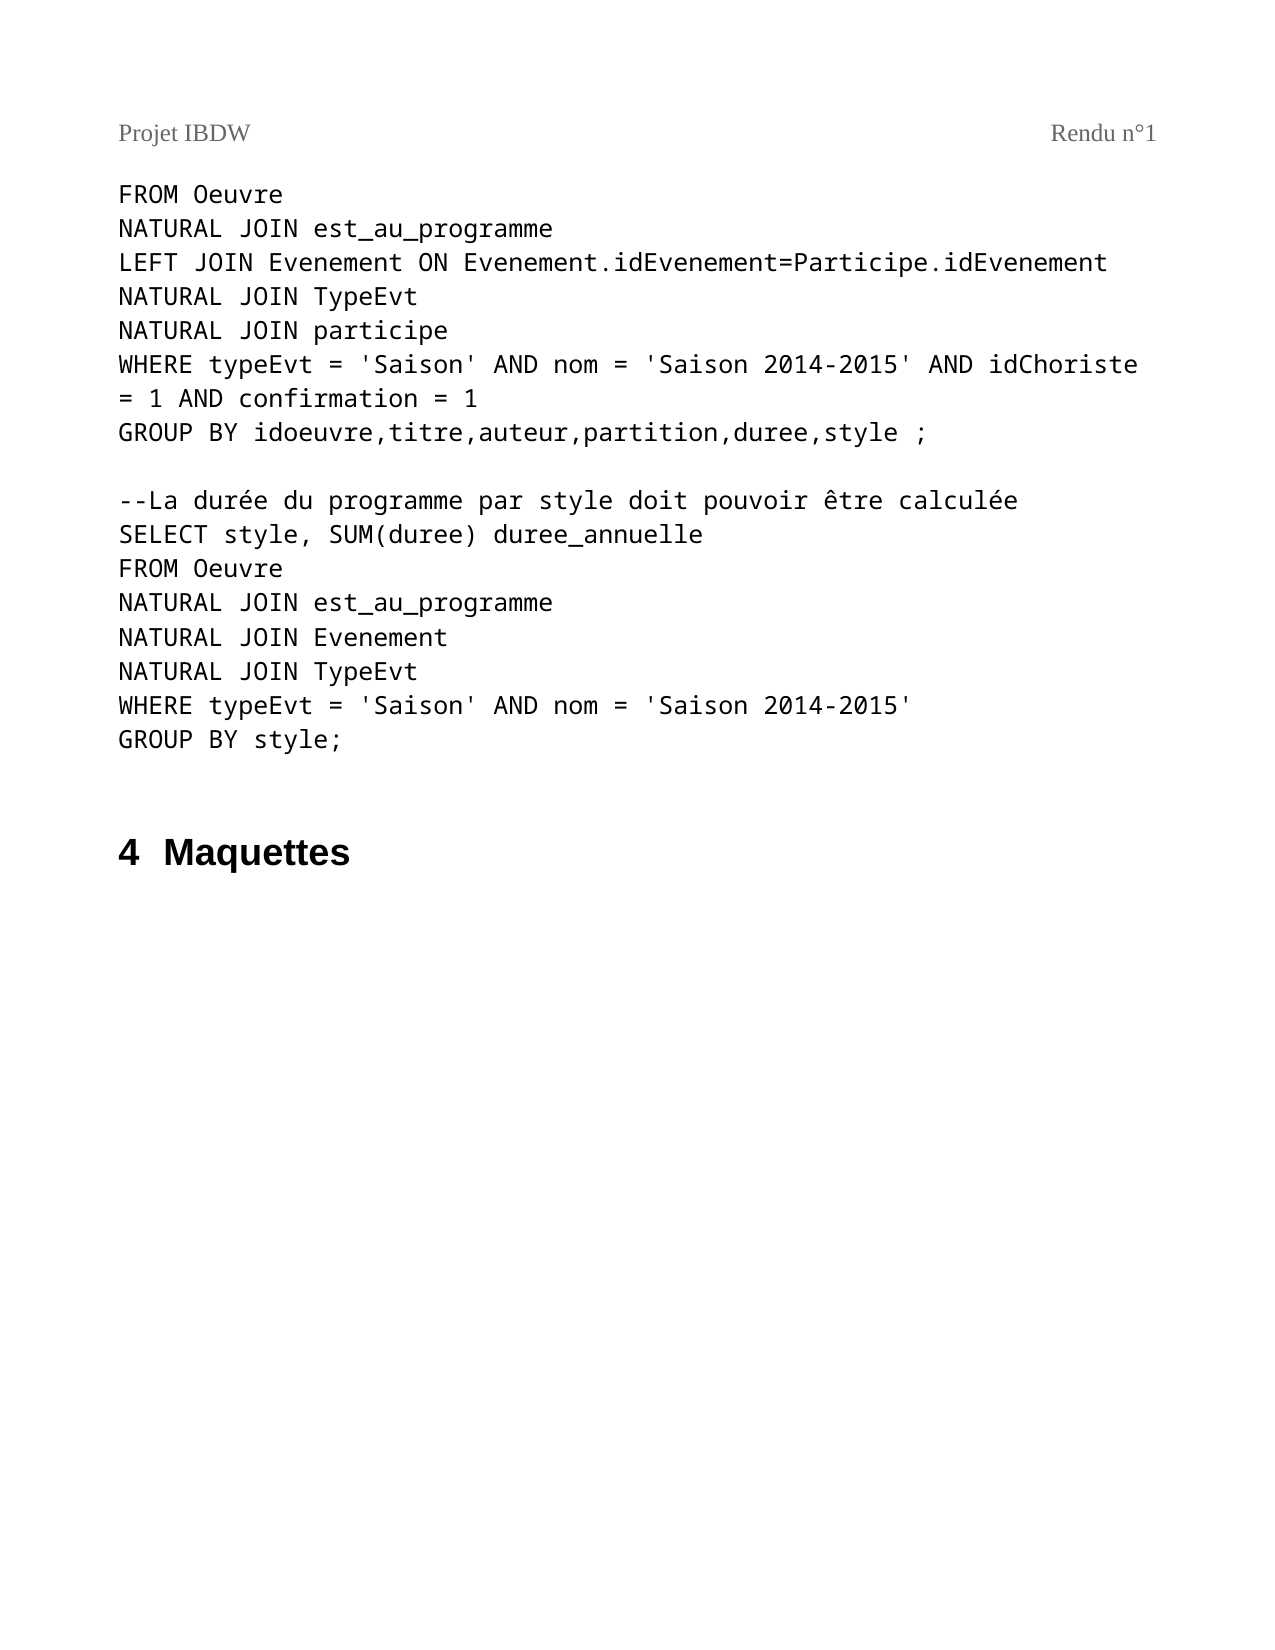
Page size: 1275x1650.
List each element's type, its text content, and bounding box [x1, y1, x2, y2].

text NATURAL JOIN Evenement [118, 619, 1157, 653]
text NATURAL JOIN TypeEvt [118, 653, 1157, 687]
text LEFT JOIN Evenement ON Evenement.idEvenement=Participe.idEvenement [118, 244, 1157, 278]
text FROM Oeuvre [118, 176, 1157, 210]
text NATURAL JOIN est_au_programme [118, 210, 1157, 244]
text FROM Oeuvre [118, 551, 1157, 585]
subtitle Maquettes [118, 829, 1157, 873]
text SELECT style, SUM(duree) duree_annuelle [118, 517, 1157, 551]
text GROUP BY style; [118, 721, 1157, 755]
text NATURAL JOIN participe [118, 313, 1157, 347]
text GROUP BY idoeuvre,titre,auteur,partition,duree,style ; [118, 415, 1157, 449]
text WHERE typeEvt = 'Saison' AND nom = 'Saison 2014-2015' AND idChoriste = 1 AND confirmation = 1 [118, 347, 1157, 415]
text WHERE typeEvt = 'Saison' AND nom = 'Saison 2014-2015' [118, 687, 1157, 721]
text NATURAL JOIN TypeEvt [118, 278, 1157, 313]
text NATURAL JOIN est_au_programme [118, 585, 1157, 619]
text --La durée du programme par style doit pouvoir être calculée [118, 483, 1157, 517]
